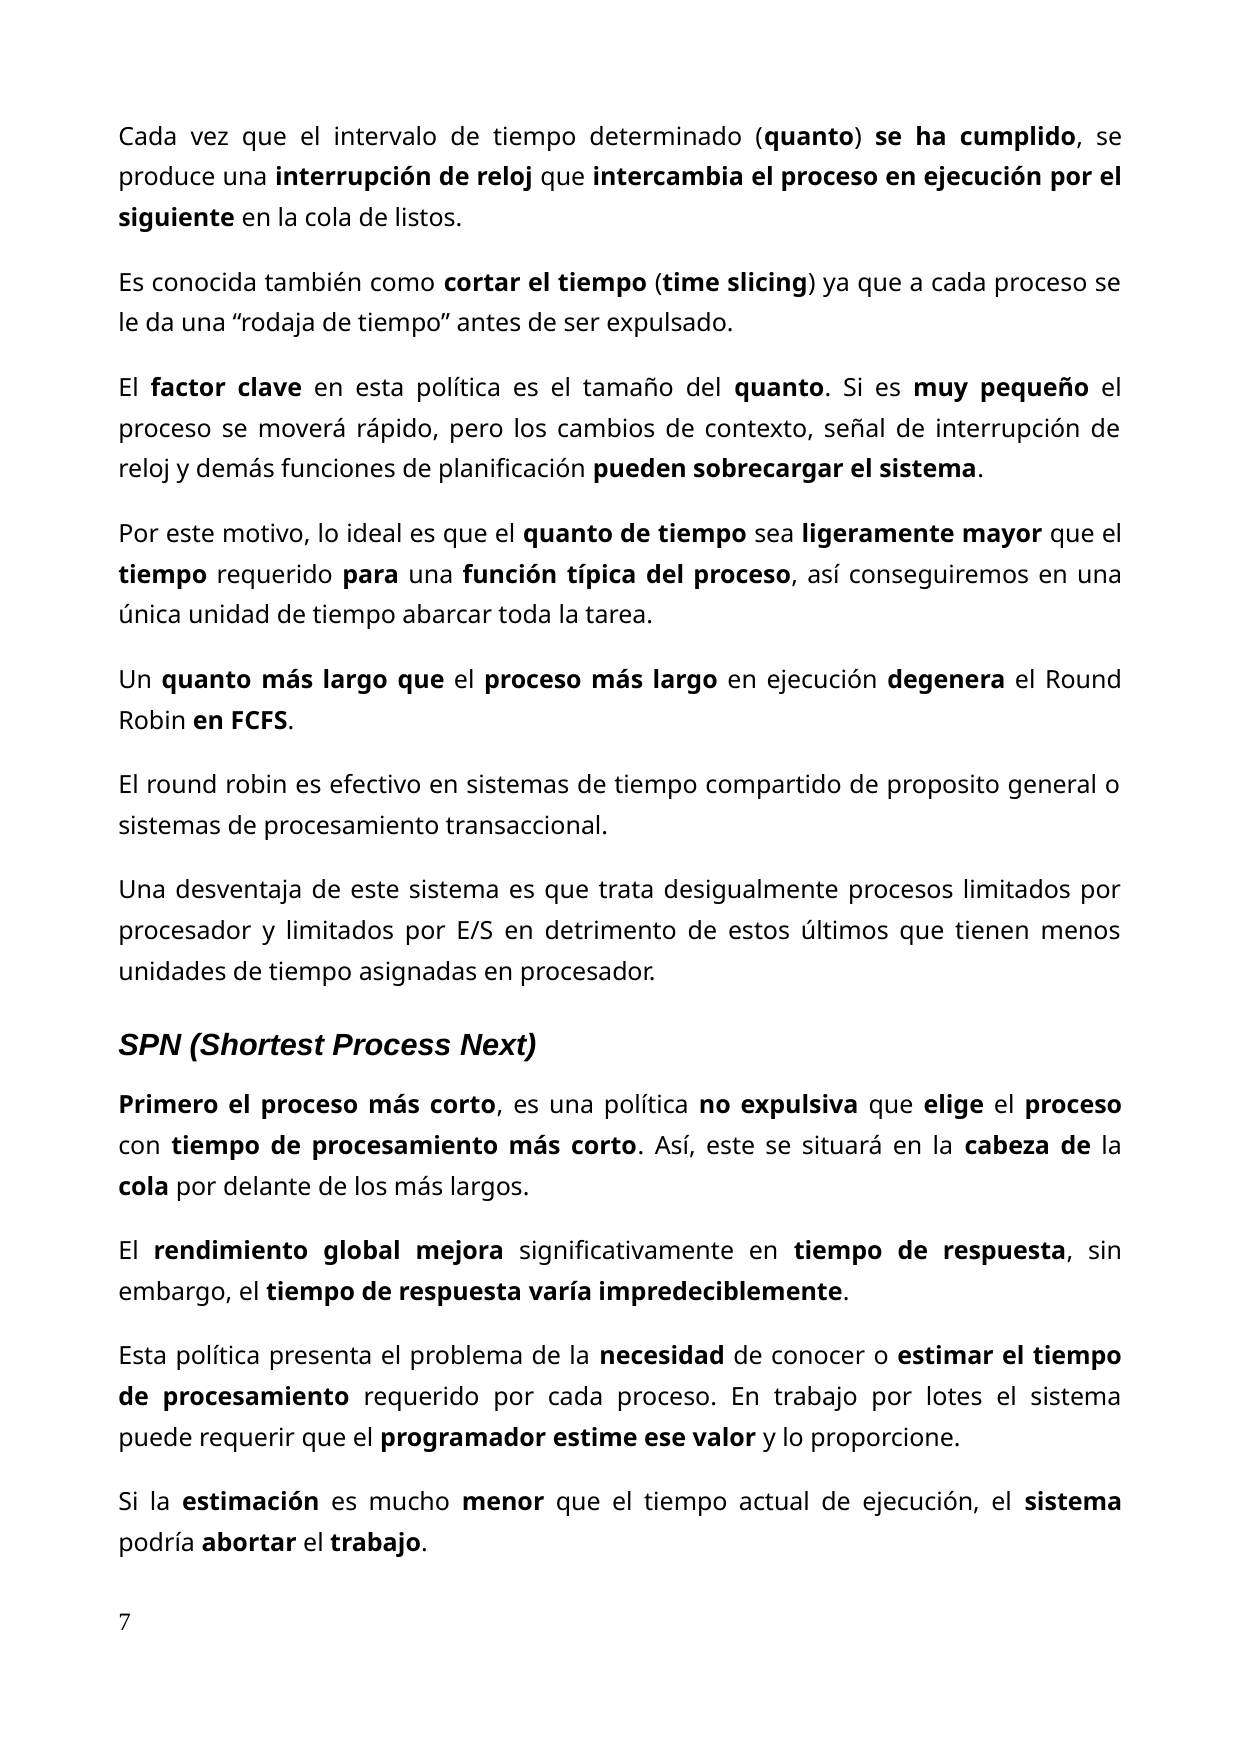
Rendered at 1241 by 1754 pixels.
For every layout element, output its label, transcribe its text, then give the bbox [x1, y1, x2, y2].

text Esta política presenta el problema de la necesidad de conocer o estimar el tiempo de procesamiento requerido por cada proceso. En trabajo por lotes el sistema puede requerir que el programador estime ese valor y lo proporcione. [118, 1338, 1122, 1453]
text El rendimiento global mejora significativamente en tiempo de respuesta, sin embargo, el tiempo de respuesta varía impredeciblemente. [118, 1233, 1122, 1307]
text El round robin es efectivo en sistemas de tiempo compartido de proposito general o sistemas de procesamiento transaccional. [118, 767, 1122, 842]
text Una desventaja de este sistema es que trata desigualmente procesos limitados por procesador y limitados por E/S en detrimento de estos últimos que tienen menos unidades de tiempo asignadas en procesador. [118, 872, 1122, 988]
text Cada vez que el intervalo de tiempo determinado (quanto) se ha cumplido, se produce una interrupción de reloj que intercambia el proceso en ejecución por el siguiente en la cola de listos. [118, 118, 1122, 234]
text Primero el proceso más corto, es una política no expulsiva que elige el proceso con tiempo de procesamiento más corto. Así, este se situará en la cabeza de la cola por delante de los más largos. [118, 1087, 1122, 1202]
text Un quanto más largo que el proceso más largo en ejecución degenera el Round Robin en FCFS. [118, 661, 1122, 736]
text Es conocida también como cortar el tiempo (time slicing) ya que a cada proceso se le da una “rodaja de tiempo” antes de ser expulsado. [118, 264, 1122, 339]
text Por este motivo, lo ideal es que el quanto de tiempo sea ligeramente mayor que el tiempo requerido para una función típica del proceso, así conseguiremos en una única unidad de tiempo abarcar toda la tarea. [118, 515, 1122, 631]
subtitle SPN (Shortest Process Next) [118, 1027, 1122, 1062]
text El factor clave en esta política es el tamaño del quanto. Si es muy pequeño el proceso se moverá rápido, pero los cambios de contexto, señal de interrupción de reloj y demás funciones de planificación pueden sobrecargar el sistema. [118, 369, 1122, 485]
text Si la estimación es mucho menor que el tiempo actual de ejecución, el sistema podría abortar el trabajo. [118, 1484, 1122, 1559]
